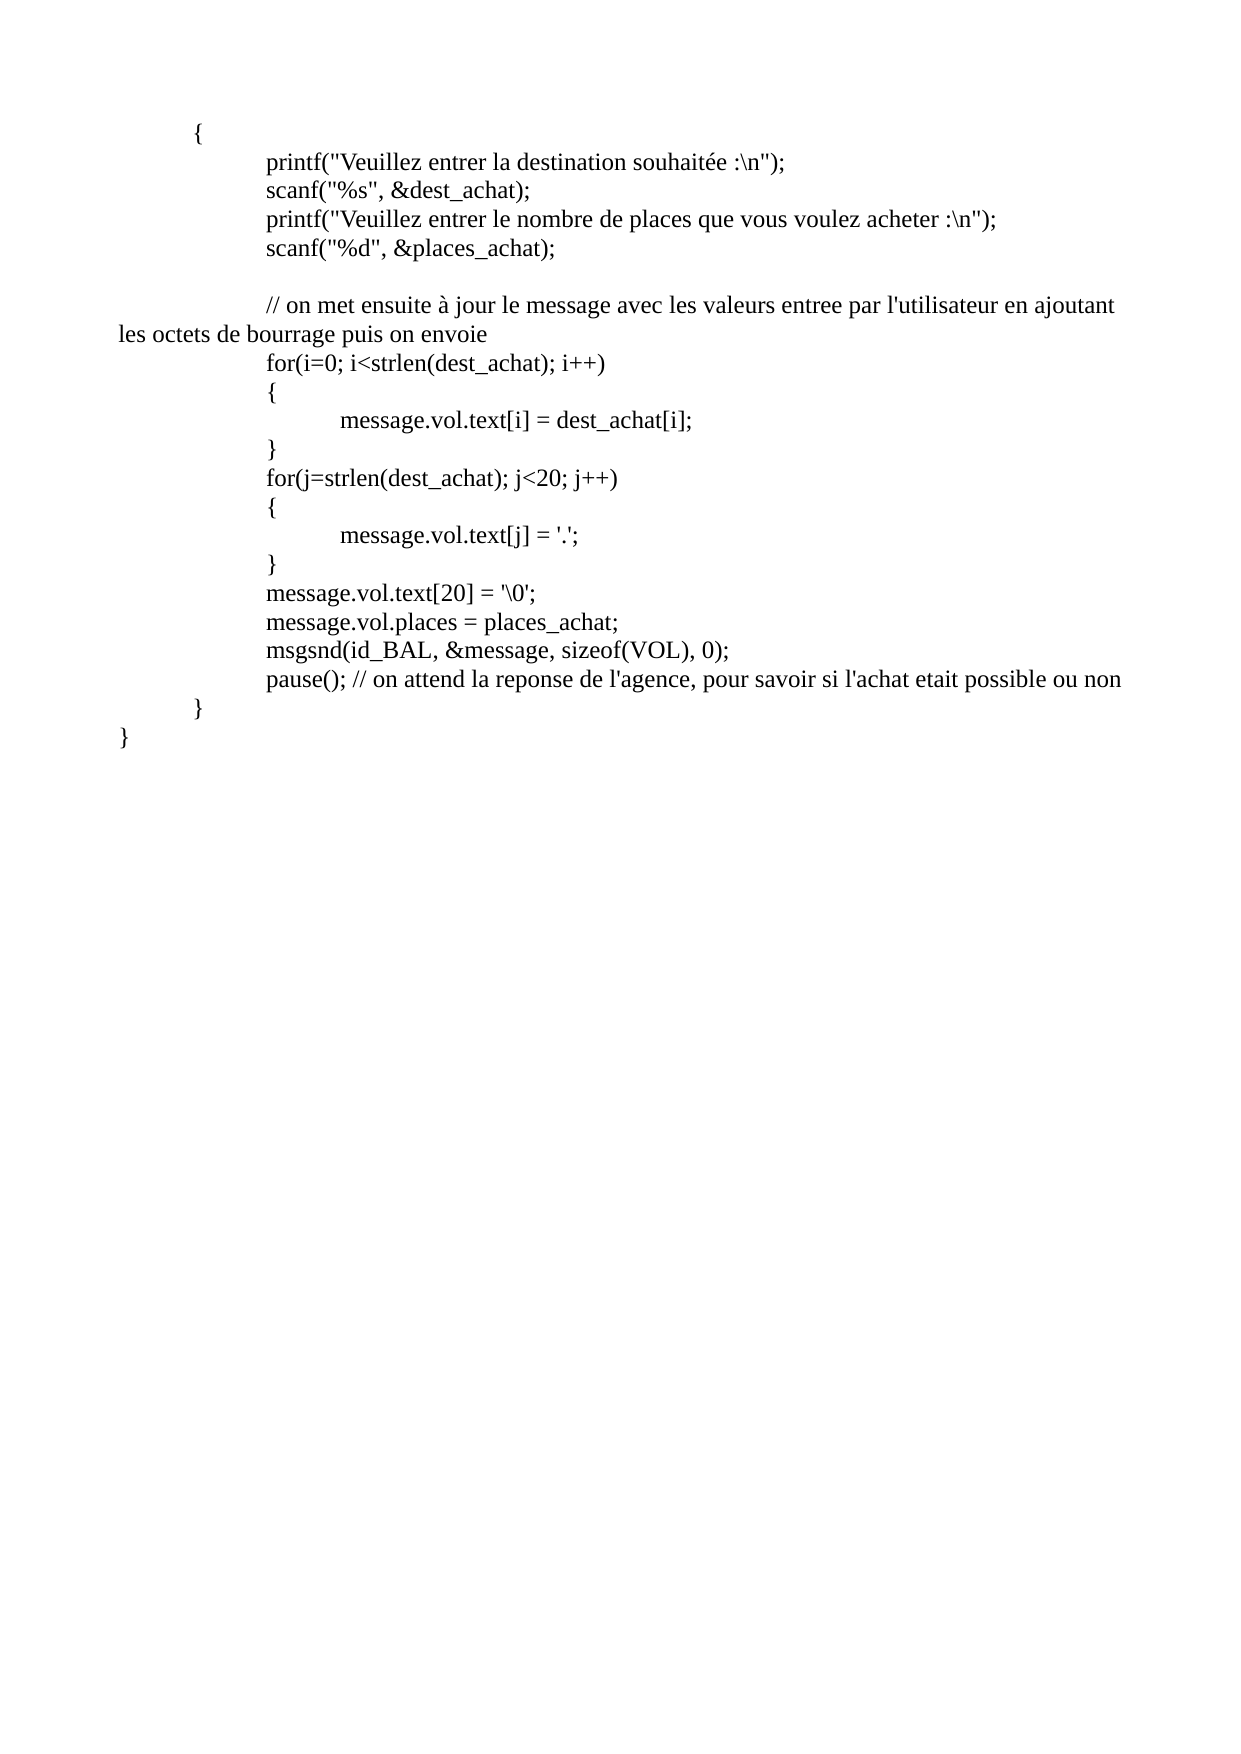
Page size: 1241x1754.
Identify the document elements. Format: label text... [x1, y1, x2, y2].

text } [118, 693, 1122, 722]
text } [118, 434, 1122, 463]
text message.vol.text[i] = dest_achat[i]; [118, 406, 1122, 434]
text { [118, 377, 1122, 406]
text pause(); // on attend la reponse de l'agence, pour savoir si l'achat etait possible ou non [118, 664, 1122, 693]
text { [118, 492, 1122, 521]
text } [118, 549, 1122, 578]
text message.vol.text[j] = '.'; [118, 521, 1122, 549]
text scanf("%s", &dest_achat); [118, 176, 1122, 204]
text msgsnd(id_BAL, &message, sizeof(VOL), 0); [118, 636, 1122, 664]
text printf("Veuillez entrer la destination souhaitée :\n"); [118, 147, 1122, 176]
text message.vol.places = places_achat; [118, 607, 1122, 636]
text scanf("%d", &places_achat); [118, 233, 1122, 262]
text message.vol.text[20] = '\0'; [118, 578, 1122, 607]
text for(i=0; i<strlen(dest_achat); i++) [118, 348, 1122, 377]
text for(j=strlen(dest_achat); j<20; j++) [118, 463, 1122, 492]
text } [118, 722, 1122, 751]
text printf("Veuillez entrer le nombre de places que vous voulez acheter :\n"); [118, 204, 1122, 233]
text // on met ensuite à jour le message avec les valeurs entree par l'utilisateur en ajoutant les octets de bourrage puis on envoie [118, 291, 1122, 348]
text { [118, 118, 1122, 147]
